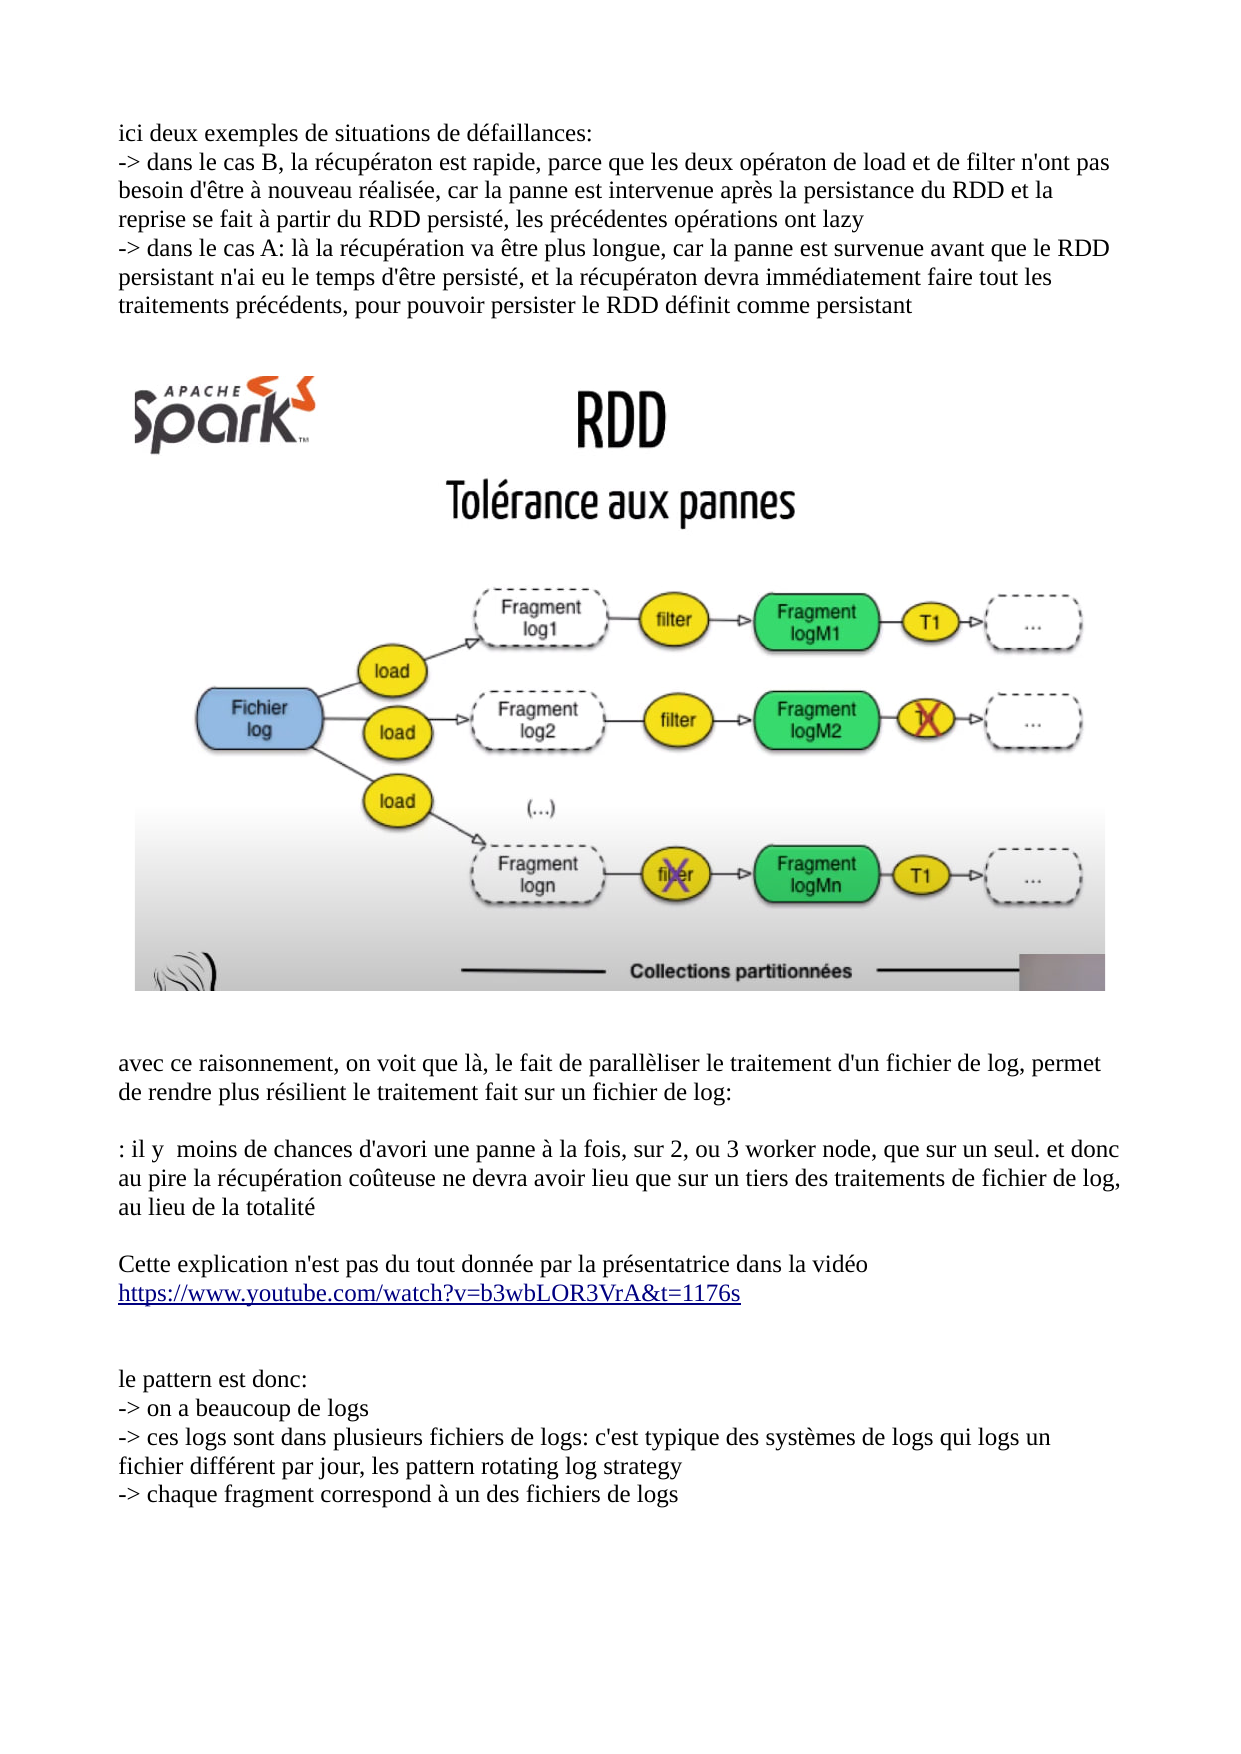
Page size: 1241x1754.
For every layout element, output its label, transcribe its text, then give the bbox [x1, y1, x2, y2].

text -> dans le cas B, la récupératon est rapide, parce que les deux opératon de load et de filter n'ont pas besoin d'être à nouveau réalisée, car la panne est intervenue après la persistance du RDD et la reprise se fait à partir du RDD persisté, les précédentes opérations ont lazy [118, 147, 1122, 233]
text avec ce raisonnement, on voit que là, le fait de parallèliser le traitement d'un fichier de log, permet de rendre plus résilient le traitement fait sur un fichier de log: [118, 1048, 1122, 1106]
text ici deux exemples de situations de défaillances: [118, 118, 1122, 147]
text -> dans le cas A: là la récupération va être plus longue, car la panne est survenue avant que le RDD persistant n'ai eu le temps d'être persisté, et la récupératon devra immédiatement faire tout les traitements précédents, pour pouvoir persister le RDD définit comme persistant [118, 233, 1122, 319]
text : il y moins de chances d'avori une panne à la fois, sur 2, ou 3 worker node, que sur un seul. et donc au pire la récupération coûteuse ne devra avoir lieu que sur un tiers des traitements de fichier de log, au lieu de la totalité [118, 1134, 1122, 1221]
text -> chaque fragment correspond à un des fichiers de logs [118, 1479, 1122, 1508]
text -> ces logs sont dans plusieurs fichiers de logs: c'est typique des systèmes de logs qui logs un fichier différent par jour, les pattern rotating log strategy [118, 1422, 1122, 1479]
text le pattern est donc: [118, 1364, 1122, 1393]
text Cette explication n'est pas du tout donnée par la présentatrice dans la vidéo https://www.youtube.com/watch?v=b3wbLOR3VrA&t=1176s [118, 1249, 1122, 1307]
text -> on a beaucoup de logs [118, 1393, 1122, 1422]
picture [134, 376, 1106, 991]
